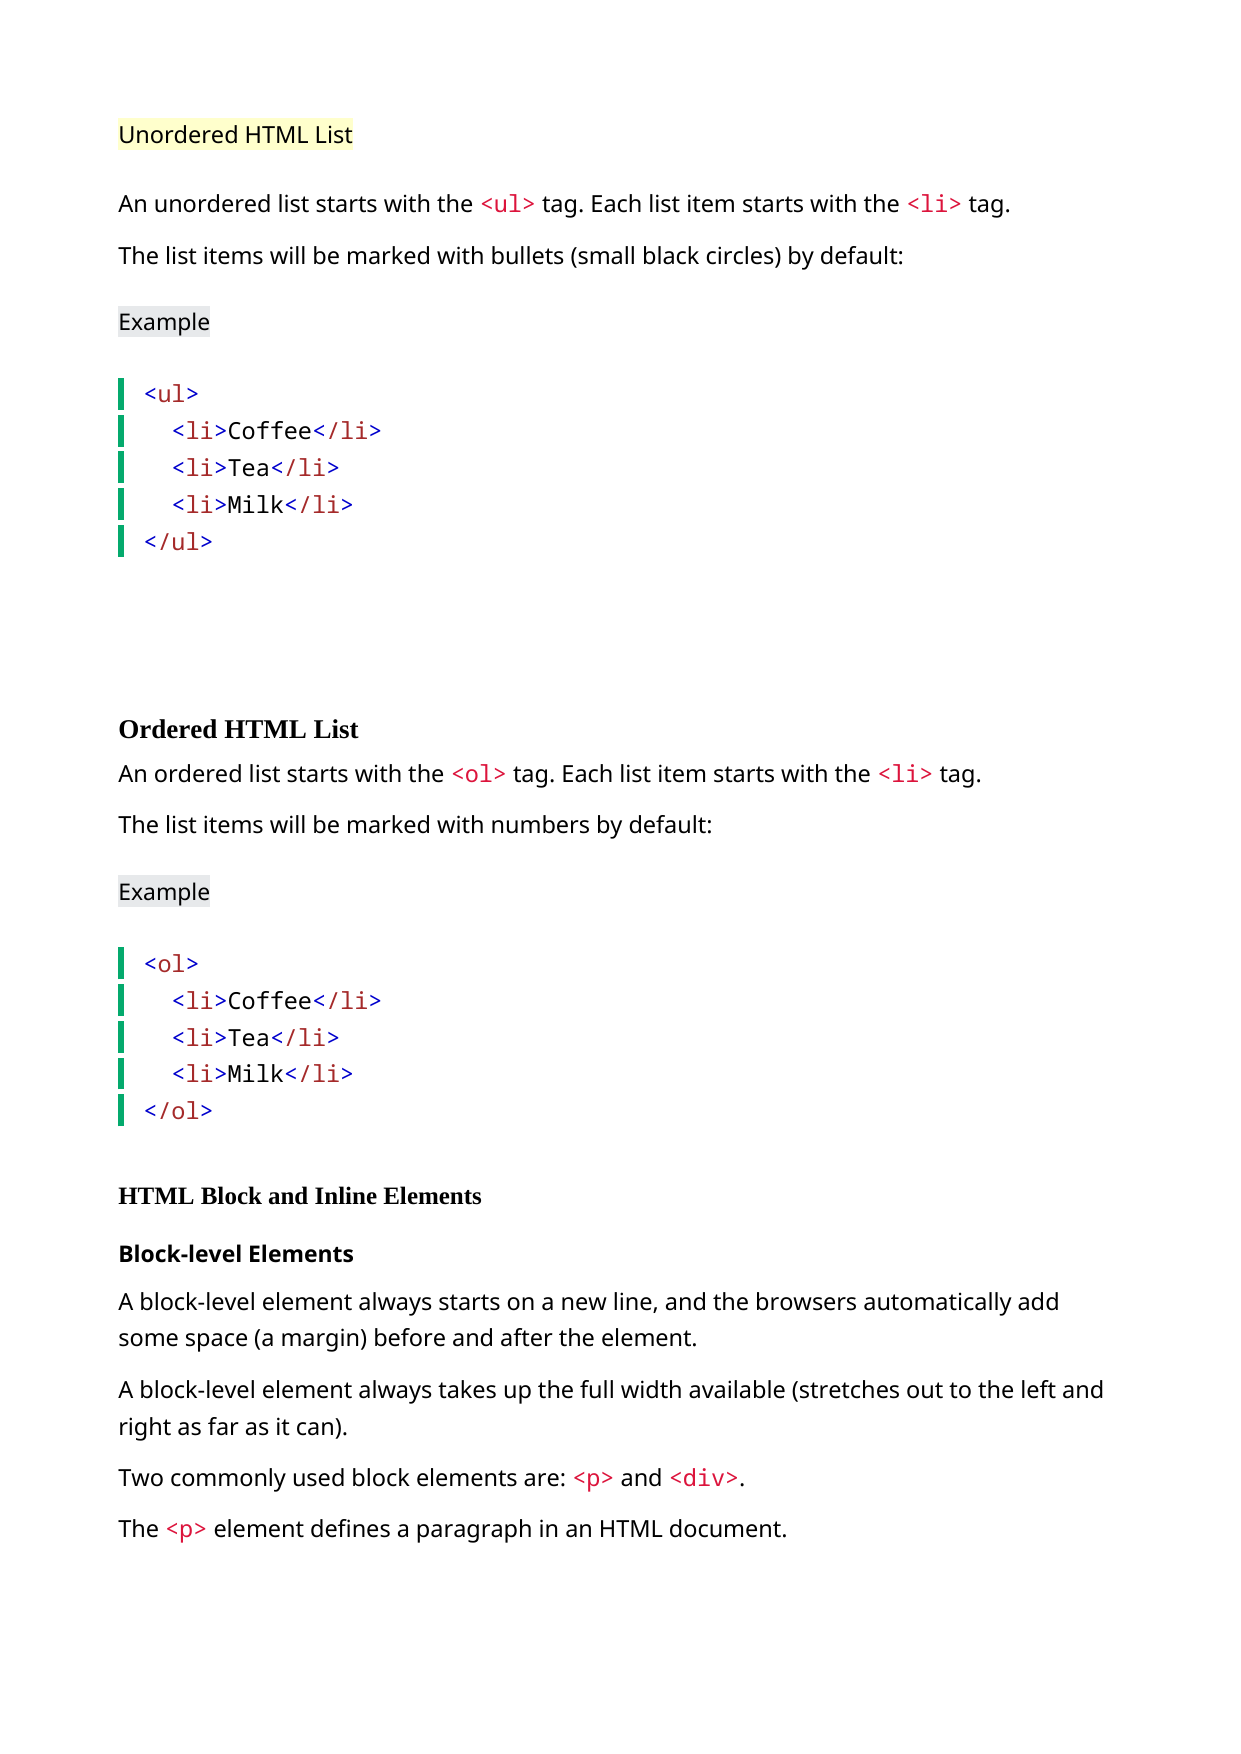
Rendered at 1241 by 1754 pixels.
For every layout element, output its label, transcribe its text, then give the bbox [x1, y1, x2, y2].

text <ol> <li>Coffee</li> <li>Tea</li> <li>Milk</li> </ol> [118, 947, 1122, 1126]
text A block-level element always takes up the full width available (stretches out to the left and right as far as it can). [118, 1373, 1122, 1442]
subtitle Block-level Elements [118, 1238, 1122, 1269]
subtitle HTML Block and Inline Elements [118, 1181, 1122, 1210]
text An ordered list starts with the <ol> tag. Each list item starts with the <li> tag. [118, 757, 1122, 789]
subtitle Unordered HTML List [118, 118, 1122, 150]
subtitle Ordered HTML List [118, 713, 1122, 744]
text A block-level element always starts on a new line, and the browsers automatically add some space (a margin) before and after the element. [118, 1285, 1122, 1354]
text The <p> element defines a paragraph in an HTML document. [118, 1512, 1122, 1544]
text <ul> <li>Coffee</li> <li>Tea</li> <li>Milk</li> </ul> [118, 378, 1122, 557]
text The list items will be marked with bullets (small black circles) by default: [118, 239, 1122, 271]
subtitle Example [118, 306, 1122, 337]
text An unordered list starts with the <ul> tag. Each list item starts with the <li> tag. [118, 188, 1122, 219]
subtitle Example [118, 875, 1122, 907]
text Two commonly used block elements are: <p> and <div>. [118, 1461, 1122, 1493]
text The list items will be marked with numbers by default: [118, 808, 1122, 840]
